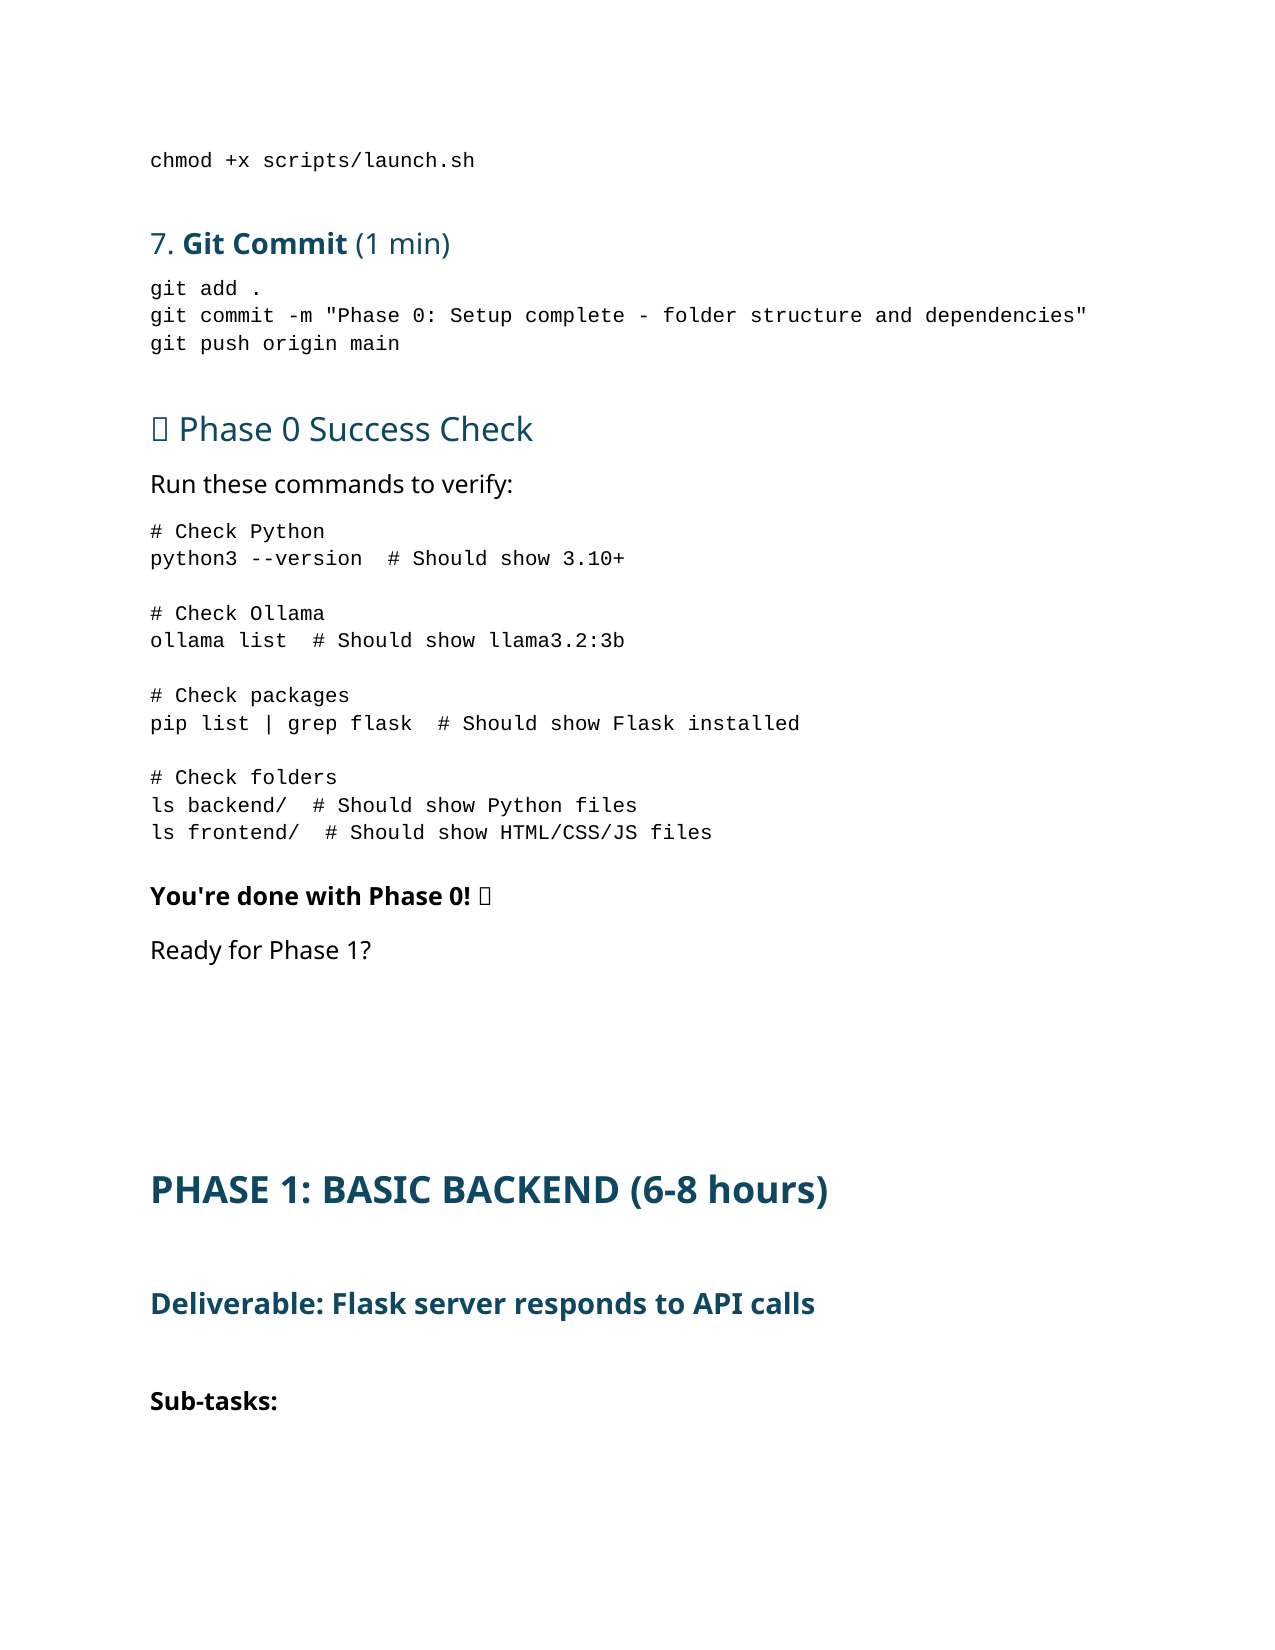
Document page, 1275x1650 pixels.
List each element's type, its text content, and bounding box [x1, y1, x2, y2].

subtitle ✅ Phase 0 Success Check [150, 406, 1125, 452]
text ollama list # Should show llama3.2:3b [150, 630, 1125, 654]
text Sub-tasks: [150, 1383, 1125, 1417]
text git commit -m "Phase 0: Setup complete - folder structure and dependencies" [150, 305, 1125, 329]
text ls backend/ # Should show Python files [150, 795, 1125, 818]
text # Check Ollama [150, 603, 1125, 627]
text git add . [150, 278, 1125, 301]
subtitle PHASE 1: BASIC BACKEND (6-8 hours) [150, 1163, 1125, 1214]
text # Check folders [150, 767, 1125, 791]
text # Check packages [150, 685, 1125, 709]
text Ready for Phase 1? [150, 933, 1125, 967]
text # Check Python [150, 521, 1125, 544]
subtitle Deliverable: Flask server responds to API calls [150, 1283, 1125, 1323]
text chmod +x scripts/launch.sh [150, 150, 1125, 174]
text pip list | grep flask # Should show Flask installed [150, 713, 1125, 736]
text ls frontend/ # Should show HTML/CSS/JS files [150, 822, 1125, 846]
text python3 --version # Should show 3.10+ [150, 548, 1125, 572]
subtitle 7. Git Commit (1 min) [150, 223, 1125, 263]
text git push origin main [150, 333, 1125, 356]
text You're done with Phase 0! 🎉 [150, 879, 1125, 913]
text Run these commands to verify: [150, 467, 1125, 501]
